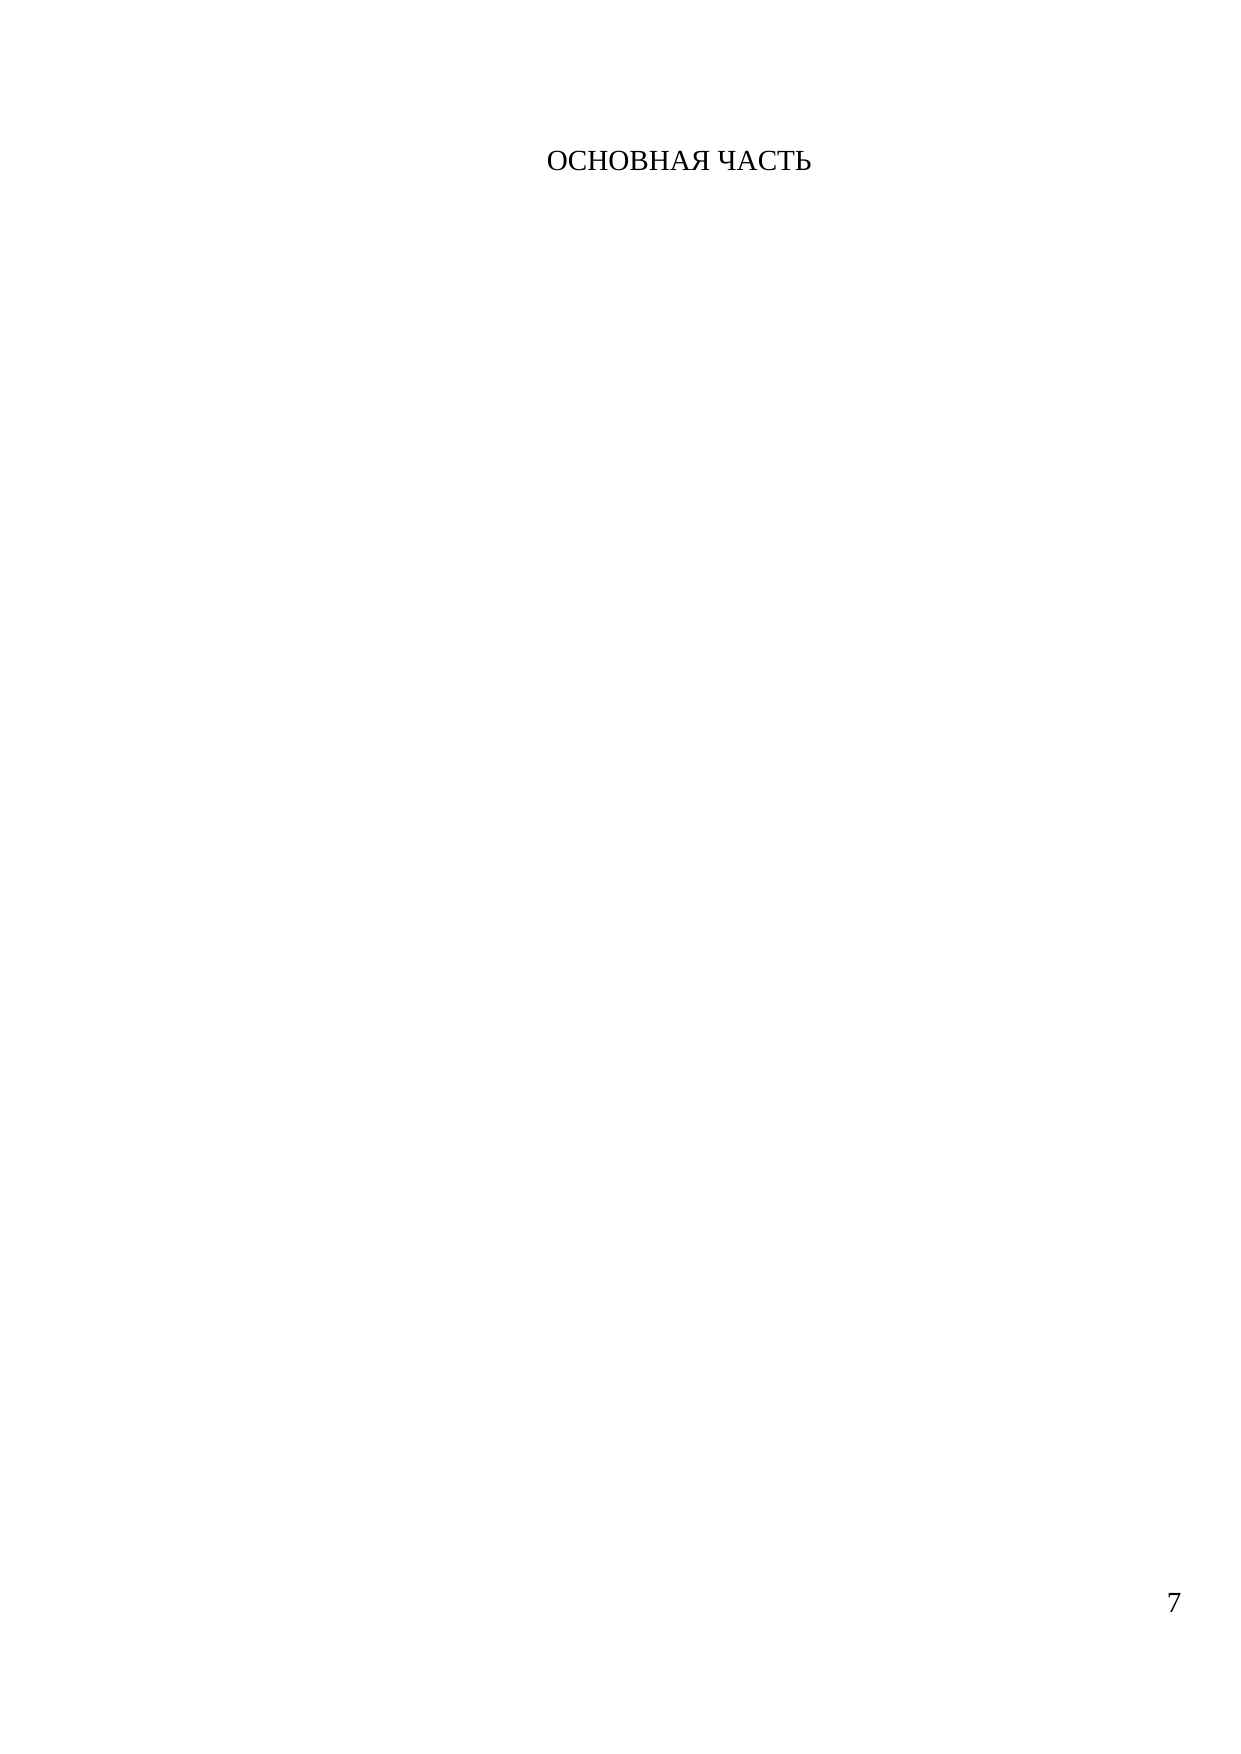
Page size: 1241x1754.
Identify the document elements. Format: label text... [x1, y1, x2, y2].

subtitle Основная часть [177, 143, 1181, 177]
